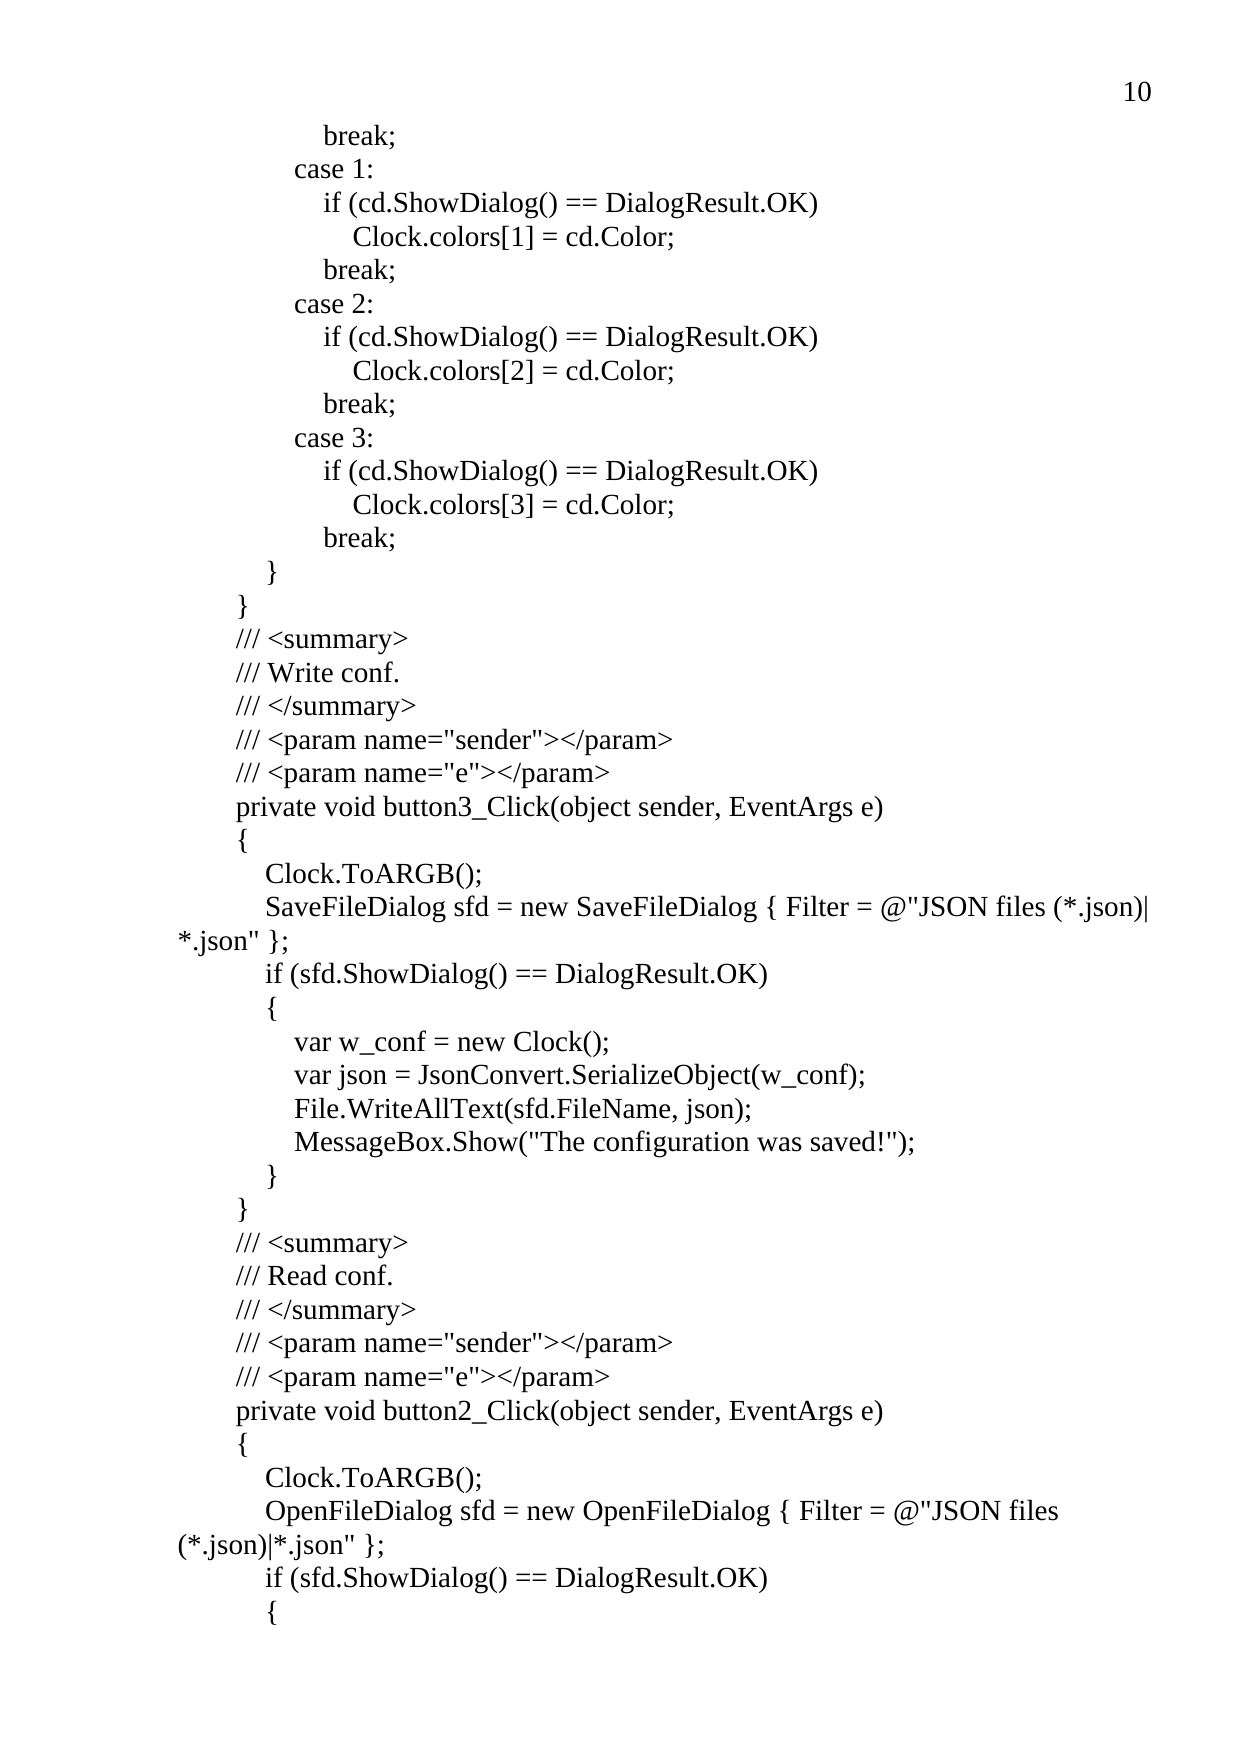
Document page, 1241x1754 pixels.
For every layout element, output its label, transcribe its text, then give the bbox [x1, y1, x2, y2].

text File.WriteAllText(sfd.FileName, json); [177, 1091, 1152, 1124]
text { [177, 1426, 1152, 1460]
text case 2: [177, 286, 1152, 319]
text /// <param name="e"></param> [177, 1359, 1152, 1393]
text /// <param name="sender"></param> [177, 722, 1152, 755]
text /// Read conf. [177, 1258, 1152, 1292]
text Clock.colors[2] = cd.Color; [177, 353, 1152, 386]
text SaveFileDialog sfd = new SaveFileDialog { Filter = @"JSON files (*.json)|*.json" }; [177, 889, 1152, 957]
text if (cd.ShowDialog() == DialogResult.OK) [177, 185, 1152, 219]
text { [177, 990, 1152, 1024]
text Clock.ToARGB(); [177, 856, 1152, 889]
text break; [177, 386, 1152, 420]
text var json = JsonConvert.SerializeObject(w_conf); [177, 1057, 1152, 1091]
text private void button2_Click(object sender, EventArgs e) [177, 1393, 1152, 1426]
text if (sfd.ShowDialog() == DialogResult.OK) [177, 957, 1152, 990]
text /// <param name="sender"></param> [177, 1326, 1152, 1359]
text Clock.ToARGB(); [177, 1460, 1152, 1493]
text { [177, 822, 1152, 856]
text case 1: [177, 152, 1152, 185]
text if (sfd.ShowDialog() == DialogResult.OK) [177, 1560, 1152, 1594]
text /// <summary> [177, 1225, 1152, 1258]
text } [177, 1158, 1152, 1191]
text break; [177, 252, 1152, 286]
text /// </summary> [177, 1292, 1152, 1326]
text } [177, 588, 1152, 621]
text var w_conf = new Clock(); [177, 1024, 1152, 1057]
text break; [177, 118, 1152, 152]
text Clock.colors[1] = cd.Color; [177, 219, 1152, 252]
text case 3: [177, 420, 1152, 453]
text if (cd.ShowDialog() == DialogResult.OK) [177, 319, 1152, 353]
text { [177, 1594, 1152, 1627]
text } [177, 1191, 1152, 1225]
text MessageBox.Show("The configuration was saved!"); [177, 1124, 1152, 1158]
text } [177, 554, 1152, 588]
text OpenFileDialog sfd = new OpenFileDialog { Filter = @"JSON files (*.json)|*.json" }; [177, 1493, 1152, 1560]
text if (cd.ShowDialog() == DialogResult.OK) [177, 453, 1152, 487]
text /// </summary> [177, 688, 1152, 722]
text /// <summary> [177, 621, 1152, 655]
text /// Write conf. [177, 655, 1152, 688]
text private void button3_Click(object sender, EventArgs e) [177, 789, 1152, 822]
text /// <param name="e"></param> [177, 755, 1152, 789]
text break; [177, 521, 1152, 554]
text Clock.colors[3] = cd.Color; [177, 487, 1152, 521]
